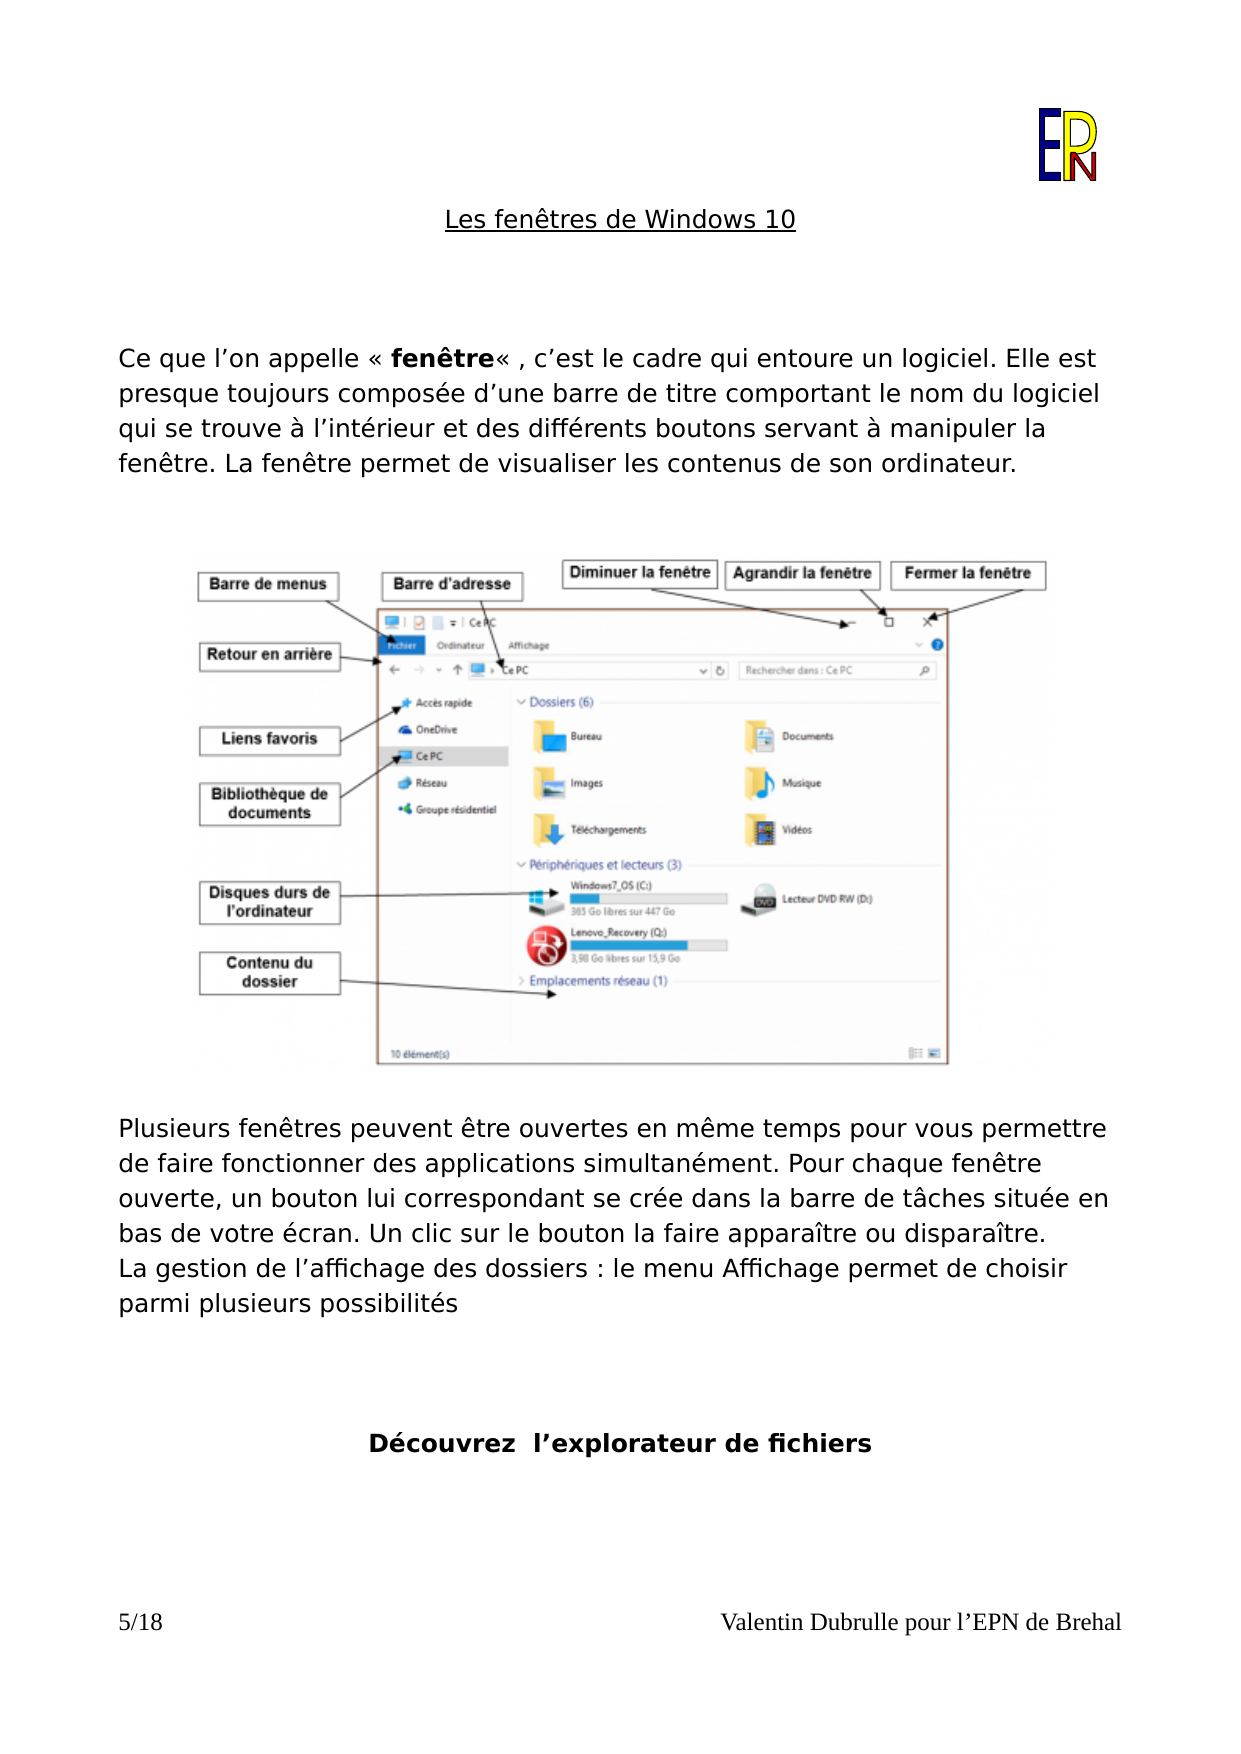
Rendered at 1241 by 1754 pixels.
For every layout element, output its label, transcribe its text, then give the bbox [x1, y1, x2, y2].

text Découvrez l’explorateur de fichiers [118, 1429, 1122, 1458]
subtitle Les fenêtres de Windows 10 [118, 205, 1122, 234]
text Plusieurs fenêtres peuvent être ouvertes en même temps pour vous permettre de faire fonctionner des applications simultanément. Pour chaque fenêtre ouverte, un bouton lui correspondant se crée dans la barre de tâches située en bas de votre écran. Un clic sur le bouton la faire apparaître ou disparaître. [118, 1114, 1122, 1248]
text Ce que l’on appelle « fenêtre« , c’est le cadre qui entoure un logiciel. Elle est presque toujours composée d’une barre de titre comportant le nom du logiciel qui se trouve à l’intérieur et des différents boutons servant à manipuler la fenêtre. La fenêtre permet de visualiser les contenus de son ordinateur. [118, 344, 1122, 478]
picture [190, 552, 1050, 1074]
text La gestion de l’affichage des dossiers : le menu Affichage permet de choisir parmi plusieurs possibilités [118, 1254, 1122, 1318]
